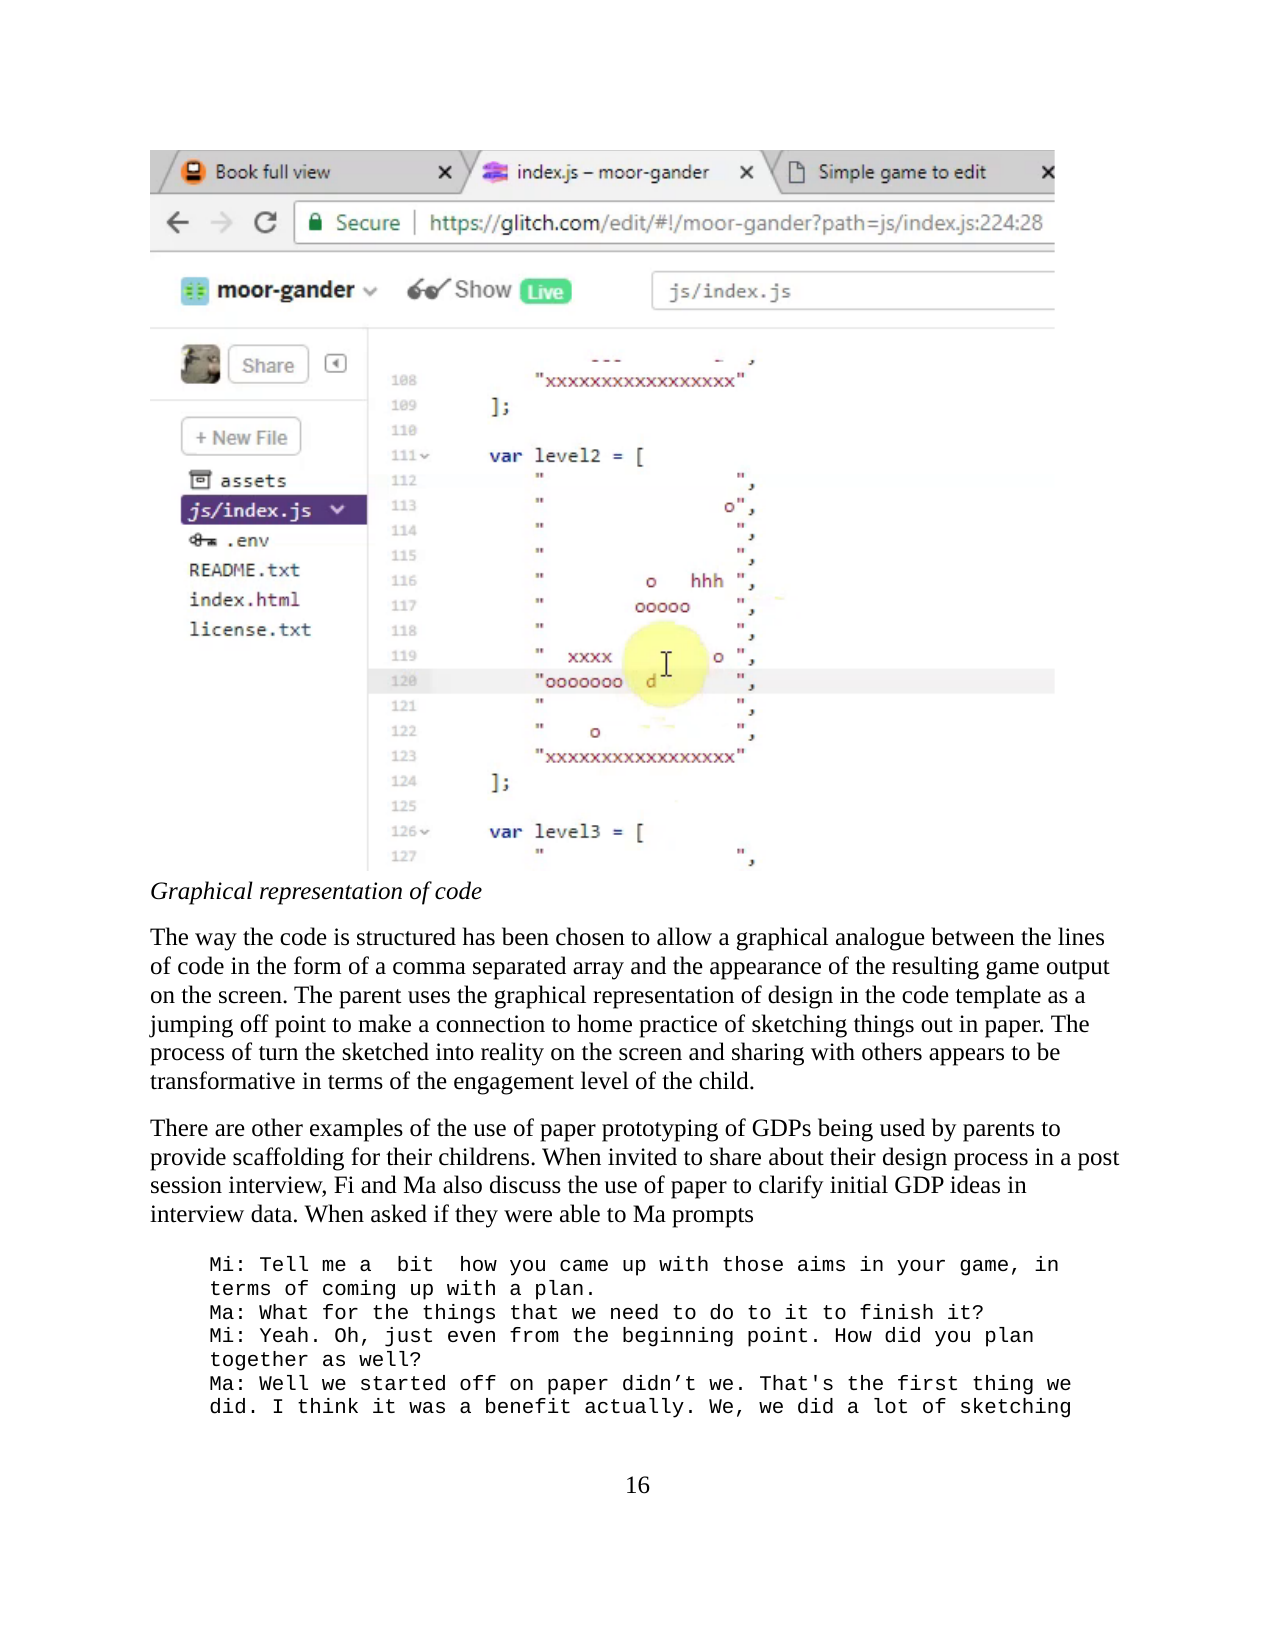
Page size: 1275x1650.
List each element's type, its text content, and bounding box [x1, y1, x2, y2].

text Ma: Well we started off on paper didn’t we. That's the first thing we did. I think it was a benefit actually. We, we did a lot of sketching [209, 1373, 1125, 1420]
picture [150, 150, 1055, 871]
text Mi: Yeah. Oh, just even from the beginning point. How did you plan together as well? [209, 1325, 1125, 1373]
text There are other examples of the use of paper prototyping of GDPs being used by parents to provide scaffolding for their childrens. When invited to share about their design process in a post session interview, Fi and Ma also discuss the use of paper to clarify initial GDP ideas in interview data. When asked if they were able to Ma prompts [150, 1113, 1125, 1228]
text Ma: What for the things that we need to do to it to finish it? [209, 1302, 1125, 1325]
text Graphical representation of code [150, 150, 1125, 904]
text Mi: Tell me a bit how you came up with those aims in your game, in terms of coming up with a plan. [209, 1254, 1125, 1302]
text The way the code is structured has been chosen to allow a graphical analogue between the lines of code in the form of a comma separated array and the appearance of the resulting game output on the screen. The parent uses the graphical representation of design in the code template as a jumping off point to make a connection to home practice of sketching things out in paper. The process of turn the sketched into reality on the screen and sharing with others appears to be transformative in terms of the engagement level of the child. [150, 922, 1125, 1095]
